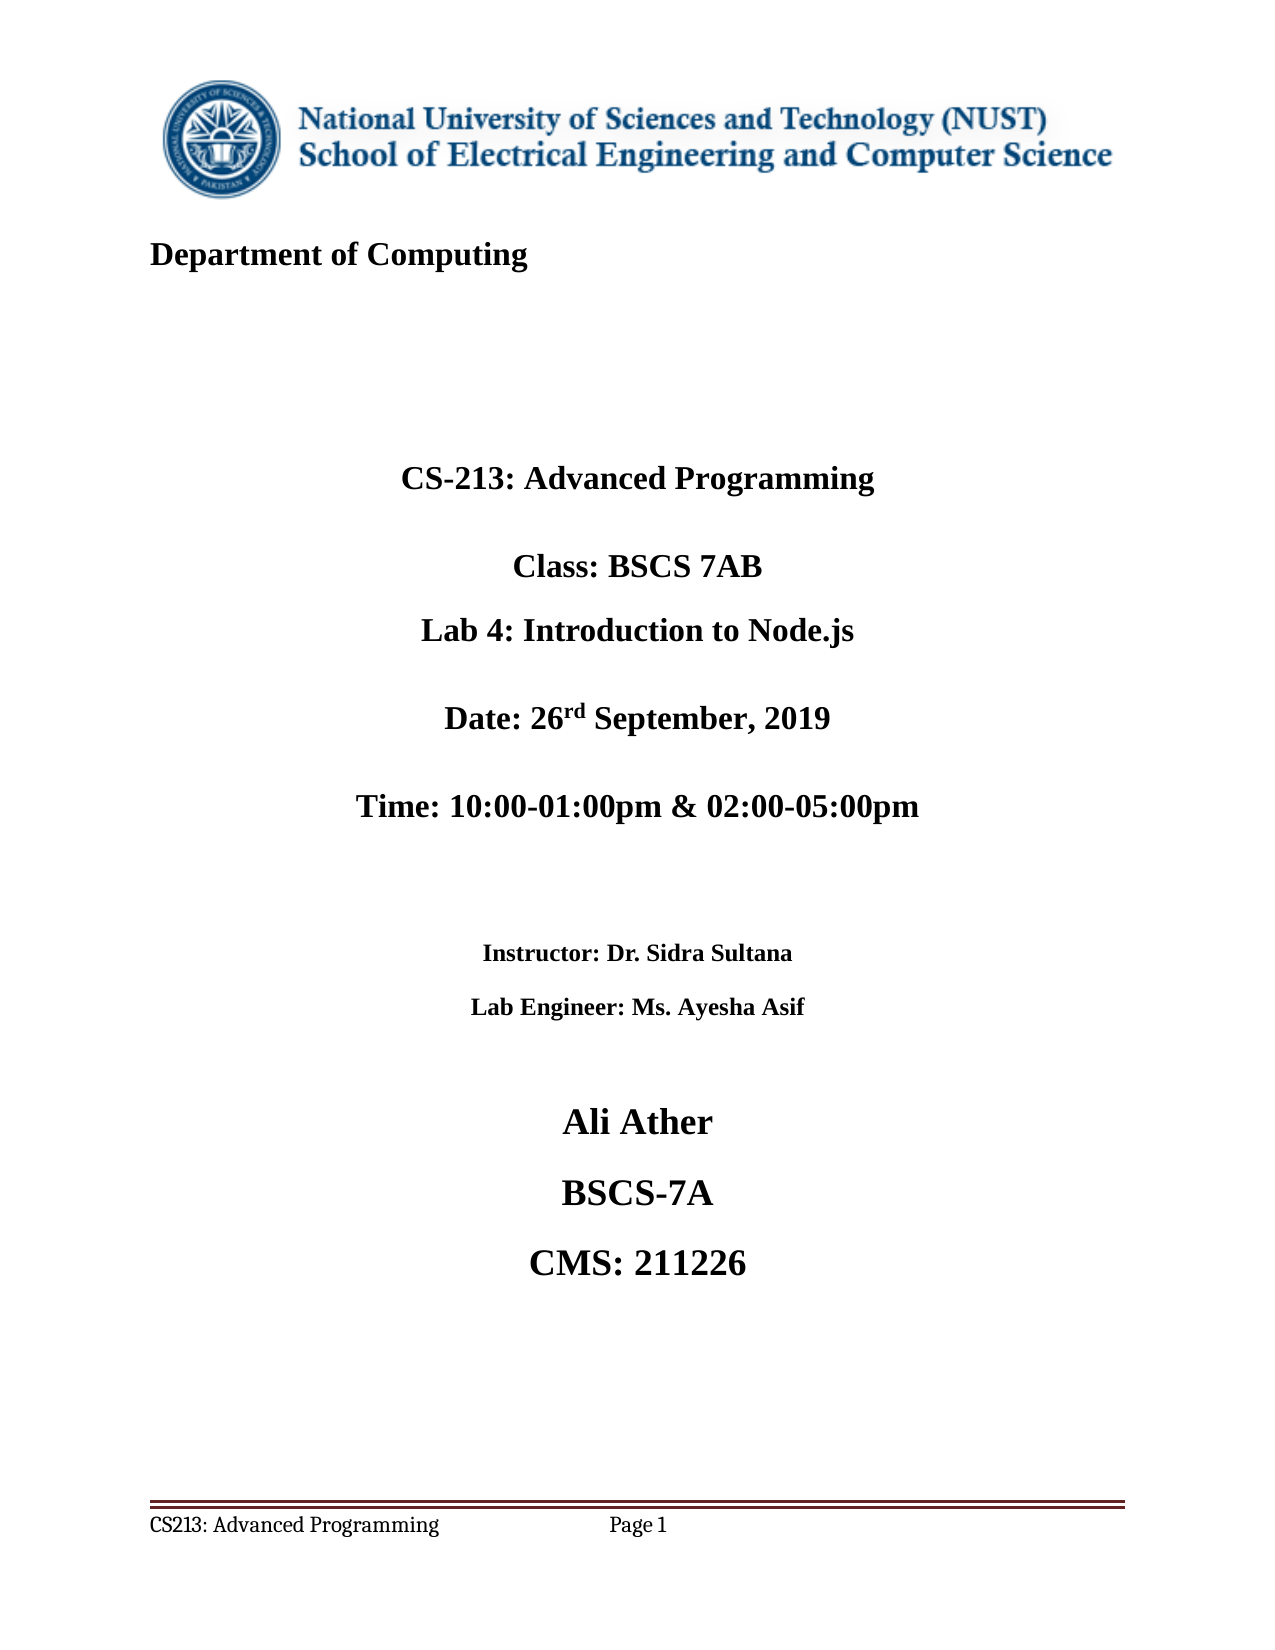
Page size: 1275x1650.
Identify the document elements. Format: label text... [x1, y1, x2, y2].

text Lab Engineer: Ms. Ayesha Asif [150, 992, 1125, 1021]
text BSCS-7A [150, 1170, 1125, 1213]
subtitle Lab 4: Introduction to Node.js [150, 610, 1125, 648]
text Time: 10:00-01:00pm & 02:00-05:00pm [150, 787, 1125, 825]
subtitle Department of Computing [150, 234, 1125, 311]
text Ali Ather [150, 1100, 1125, 1143]
text CMS: 211226 [150, 1241, 1125, 1284]
text Date: 26rd September, 2019 [150, 698, 1125, 737]
text Class: BSCS 7AB [150, 547, 1125, 585]
subtitle Instructor: Dr. Sidra Sultana [150, 938, 1125, 967]
text CS-213: Advanced Programming [150, 458, 1125, 497]
